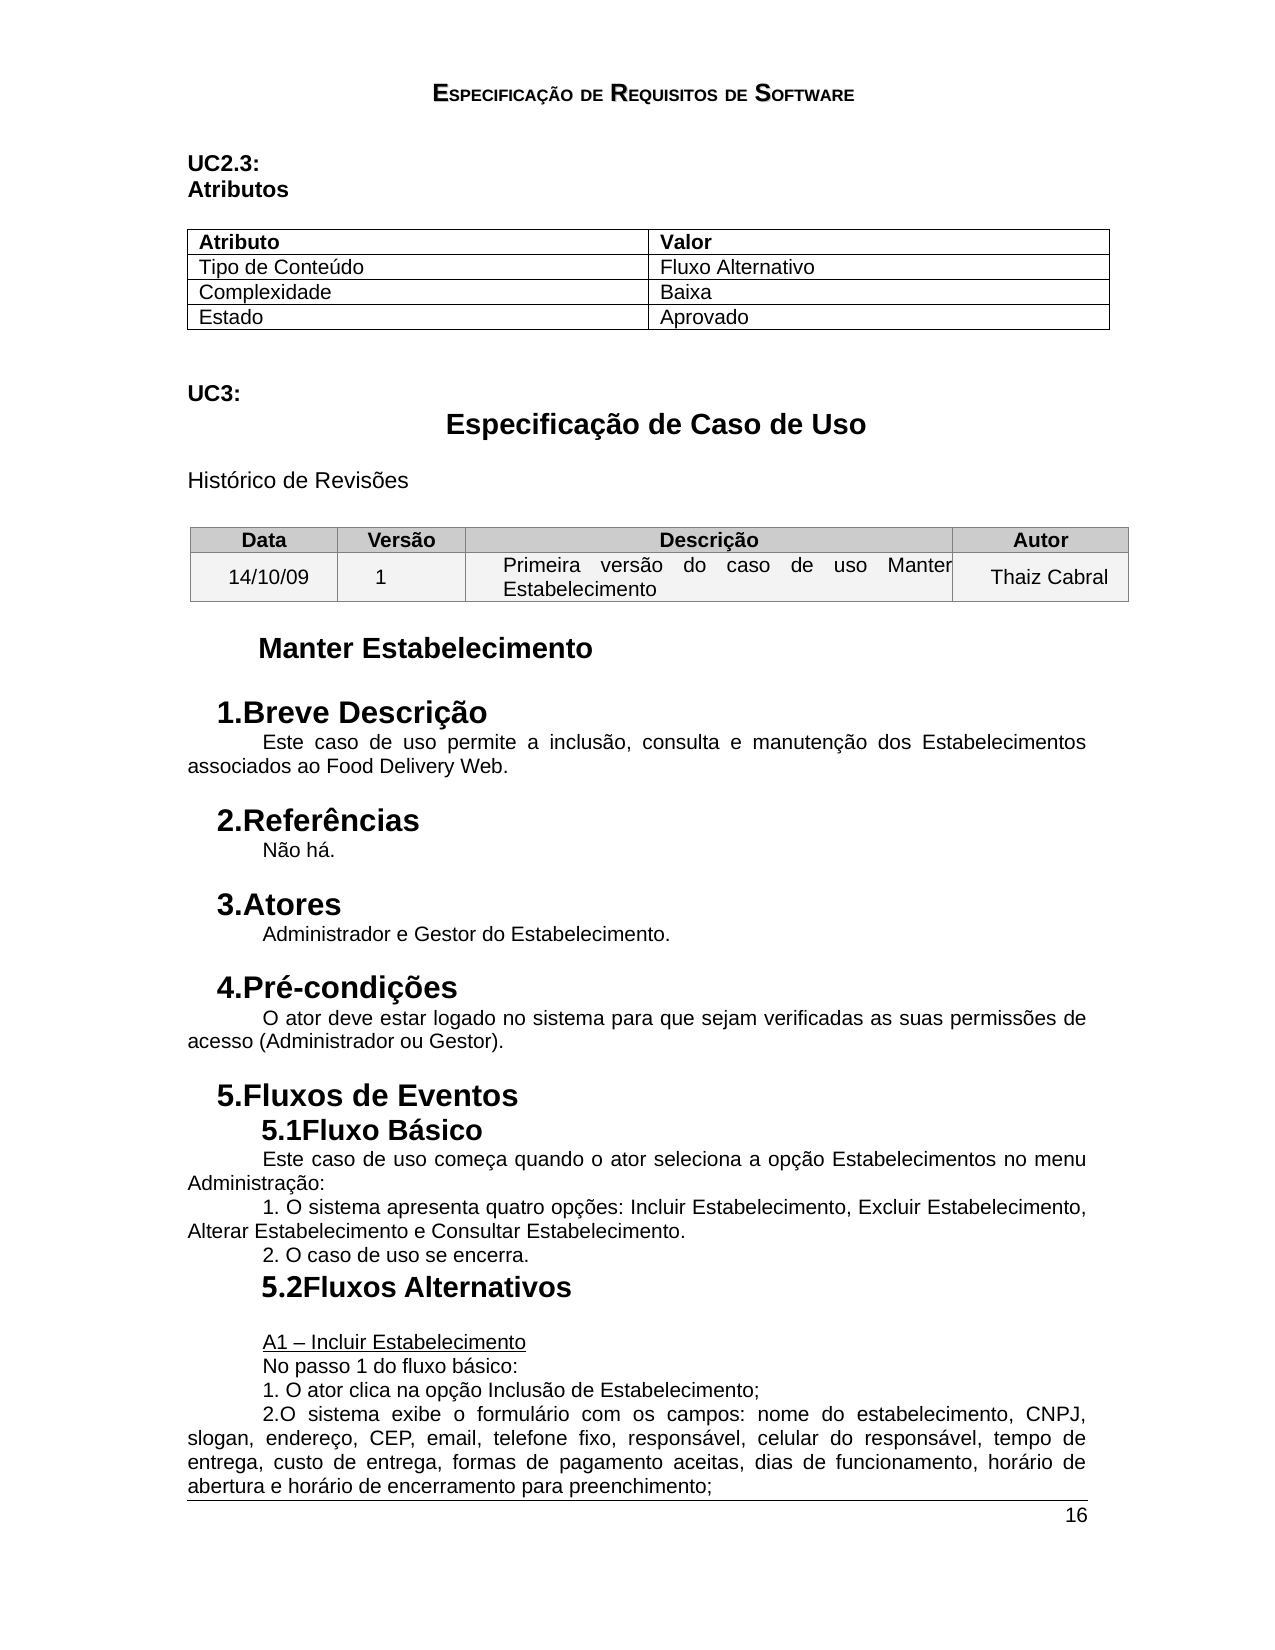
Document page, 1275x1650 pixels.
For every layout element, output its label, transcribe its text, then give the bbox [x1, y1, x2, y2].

text 2.O sistema exibe o formulário com os campos: nome do estabelecimento, CNPJ, slogan, endereço, CEP, email, telefone fixo, responsável, celular do responsável, tempo de entrega, custo de entrega, formas de pagamento aceitas, dias de funcionamento, horário de abertura e horário de encerramento para preenchimento; [187, 1402, 1088, 1498]
text Não há. [187, 838, 1088, 862]
table_cell Baixa [649, 280, 1109, 304]
subtitle Fluxos de Eventos [187, 1077, 1088, 1113]
text O ator deve estar logado no sistema para que sejam verificadas as suas permissões de acesso (Administrador ou Gestor). [187, 1005, 1088, 1053]
subtitle Referências [187, 802, 1088, 838]
subtitle Fluxo Básico [187, 1113, 1088, 1147]
text UC3: [187, 380, 1088, 407]
subtitle Atores [187, 886, 1088, 922]
subtitle Breve Descrição [187, 694, 1088, 730]
table_header Atributo [188, 230, 648, 254]
table_header Versão [338, 528, 465, 552]
table_cell Fluxo Alternativo [649, 255, 1109, 279]
text A1 – Incluir Estabelecimento [187, 1330, 1088, 1354]
table_cell Tipo de Conteúdo [188, 255, 648, 279]
table_cell Primeira versão do caso de uso Manter Estabelecimento [466, 553, 952, 601]
text Este caso de uso começa quando o ator seleciona a opção Estabelecimentos no menu Administração: [187, 1147, 1088, 1195]
table_header Descrição [466, 528, 952, 552]
table_cell 14/10/09 [191, 553, 337, 601]
text Este caso de uso permite a inclusão, consulta e manutenção dos Estabelecimentos associados ao Food Delivery Web. [187, 730, 1088, 778]
text Administrador e Gestor do Estabelecimento. [187, 922, 1088, 946]
table_header Valor [649, 230, 1109, 254]
table_header Data [191, 528, 337, 552]
table_cell Estado [188, 305, 648, 329]
text Atributos [187, 176, 1088, 203]
text Histórico de Revisões [187, 467, 1088, 493]
table_cell Complexidade [188, 280, 648, 304]
table_cell Aprovado [649, 305, 1109, 329]
text No passo 1 do fluxo básico: [187, 1354, 1088, 1378]
subtitle Fluxos Alternativos [187, 1267, 1088, 1306]
table_header Autor [953, 528, 1128, 552]
text 2. O caso de uso se encerra. [187, 1243, 1088, 1267]
subtitle Pré-condições [187, 969, 1088, 1005]
text UC2.3: [187, 150, 1088, 176]
text 1. O sistema apresenta quatro opções: Incluir Estabelecimento, Excluir Estabelecimento, Alterar Estabelecimento e Consultar Estabelecimento. [187, 1195, 1088, 1243]
text Manter Estabelecimento [187, 631, 1088, 665]
table_cell Thaiz Cabral [953, 553, 1128, 601]
table_cell 1 [338, 553, 465, 601]
text Especificação de Caso de Uso [225, 407, 1088, 440]
text 1. O ator clica na opção Inclusão de Estabelecimento; [187, 1378, 1088, 1402]
